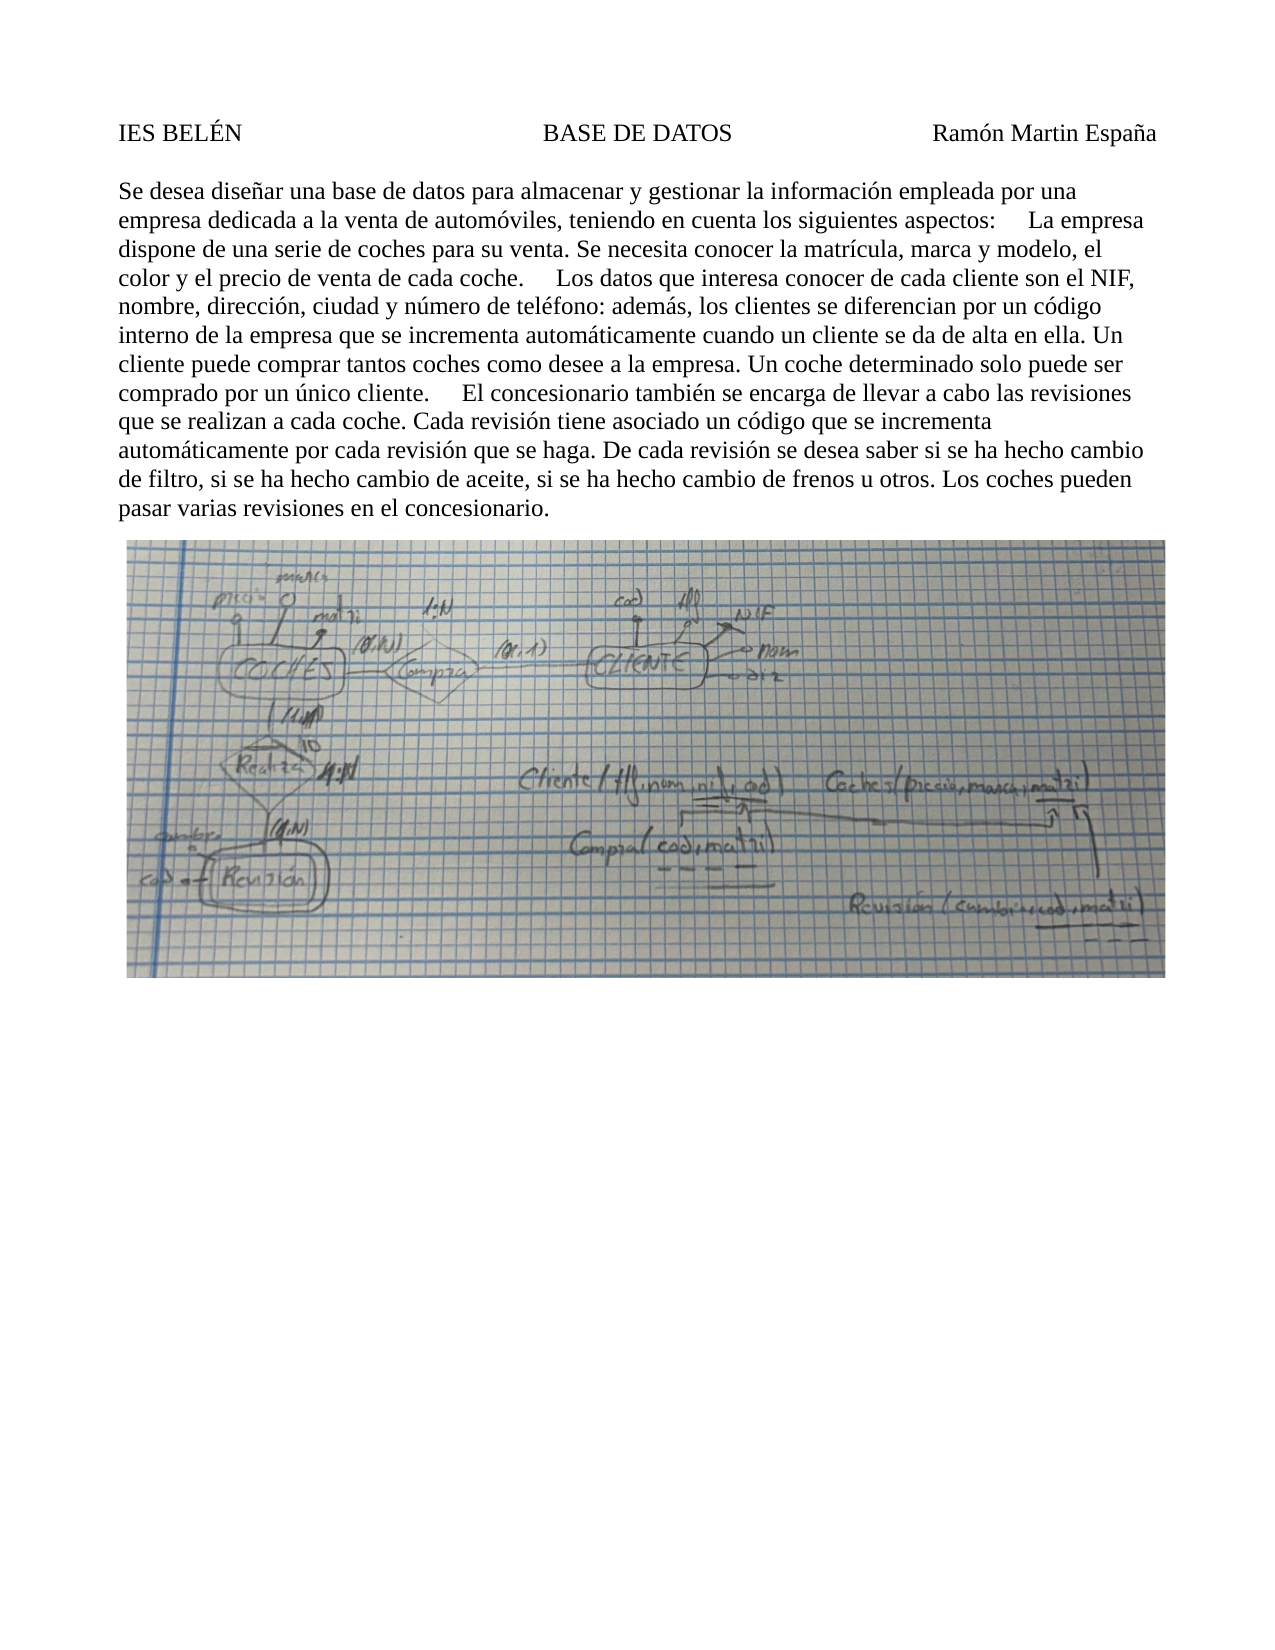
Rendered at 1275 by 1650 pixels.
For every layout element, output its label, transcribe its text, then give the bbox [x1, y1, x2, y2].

picture [126, 540, 1166, 978]
text Se desea diseñar una base de datos para almacenar y gestionar la información empleada por una empresa dedicada a la venta de automóviles, teniendo en cuenta los siguientes aspectos:  La empresa dispone de una serie de coches para su venta. Se necesita conocer la matrícula, marca y modelo, el color y el precio de venta de cada coche.  Los datos que interesa conocer de cada cliente son el NIF, nombre, dirección, ciudad y número de teléfono: además, los clientes se diferencian por un código interno de la empresa que se incrementa automáticamente cuando un cliente se da de alta en ella. Un cliente puede comprar tantos coches como desee a la empresa. Un coche determinado solo puede ser comprado por un único cliente.  El concesionario también se encarga de llevar a cabo las revisiones que se realizan a cada coche. Cada revisión tiene asociado un código que se incrementa automáticamente por cada revisión que se haga. De cada revisión se desea saber si se ha hecho cambio de filtro, si se ha hecho cambio de aceite, si se ha hecho cambio de frenos u otros. Los coches pueden pasar varias revisiones en el concesionario. [118, 176, 1157, 521]
